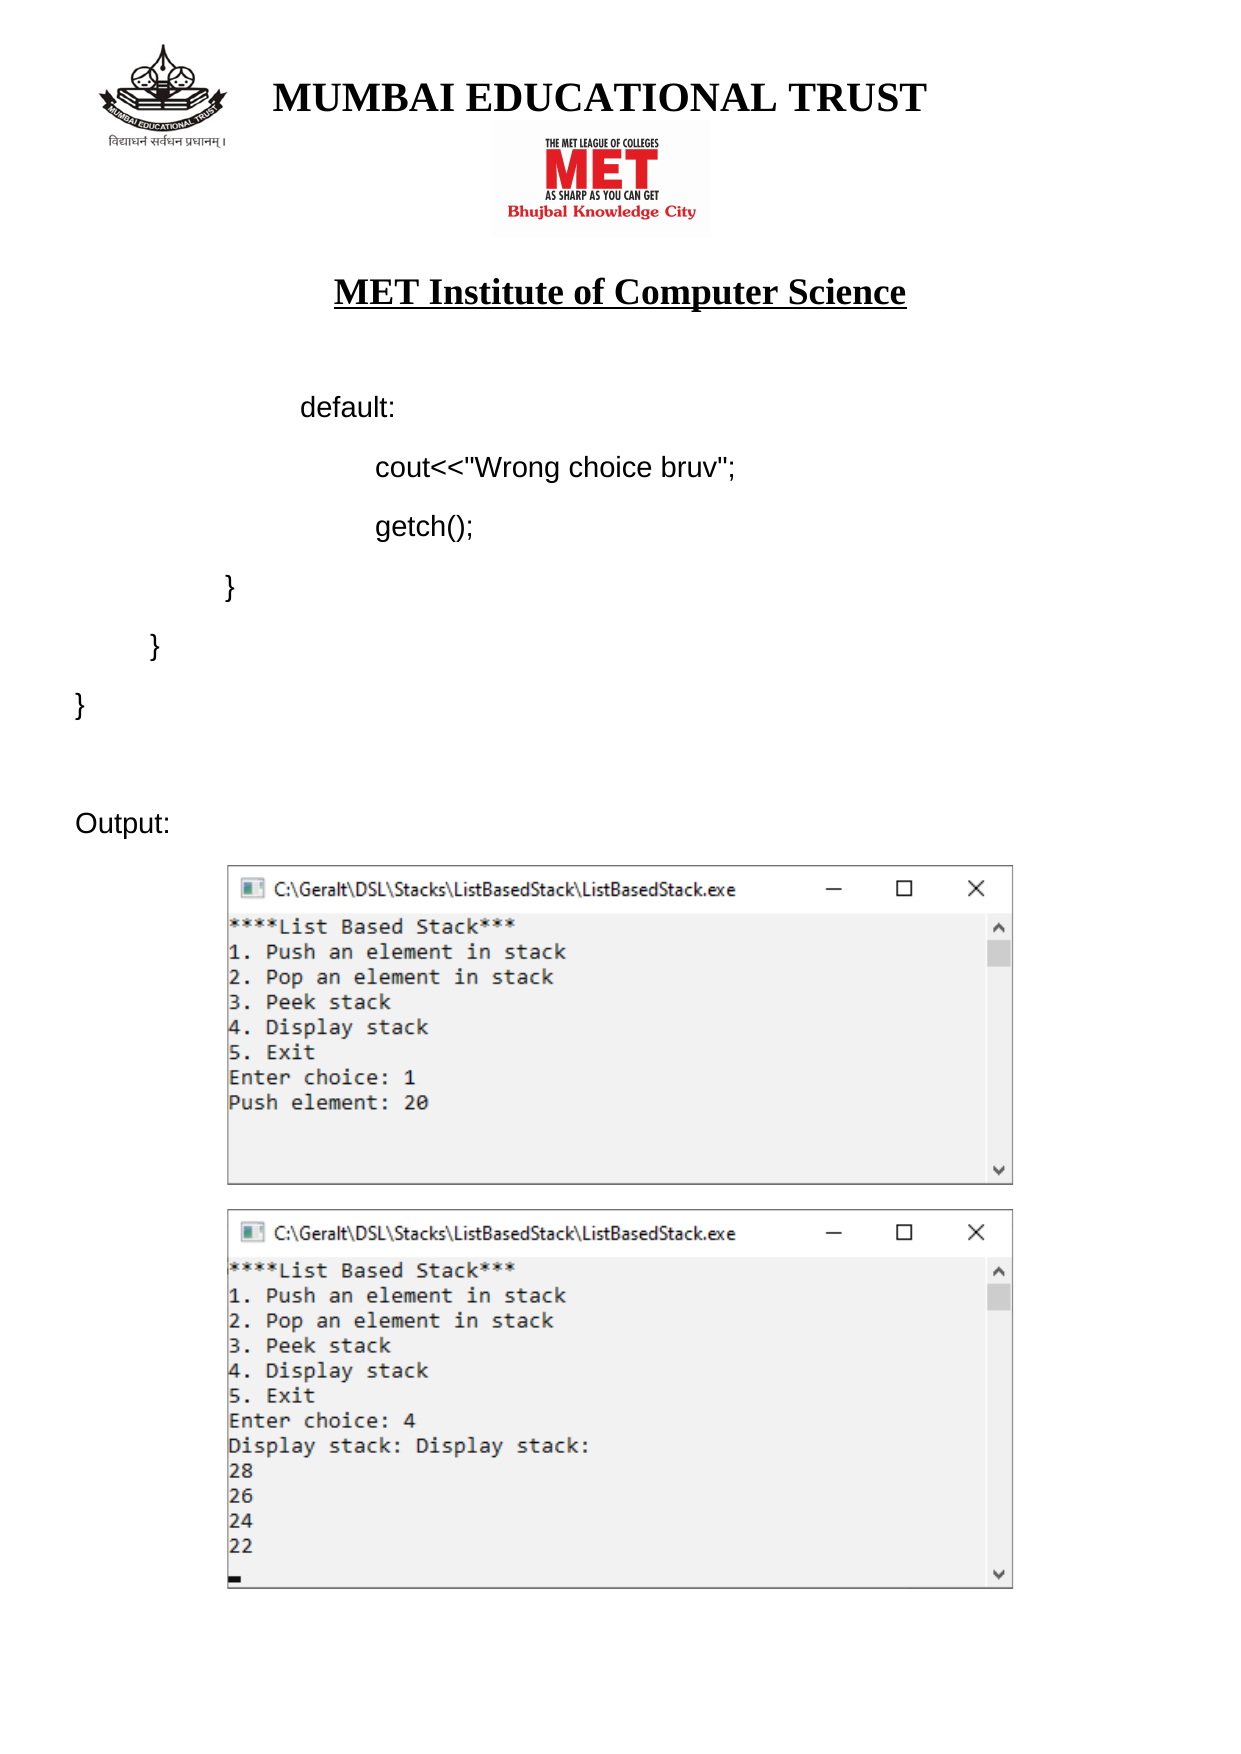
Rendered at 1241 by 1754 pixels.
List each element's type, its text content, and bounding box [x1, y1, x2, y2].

text } [75, 687, 1165, 721]
picture [492, 120, 712, 238]
text } [75, 628, 1165, 661]
picture [98, 44, 228, 148]
picture [227, 1209, 1014, 1589]
picture [227, 865, 1014, 1185]
text getch(); [75, 509, 1165, 543]
text default: [75, 390, 1165, 424]
text Output: [75, 806, 1165, 839]
text } [75, 568, 1165, 602]
text cout<<"Wrong choice bruv"; [75, 450, 1165, 483]
